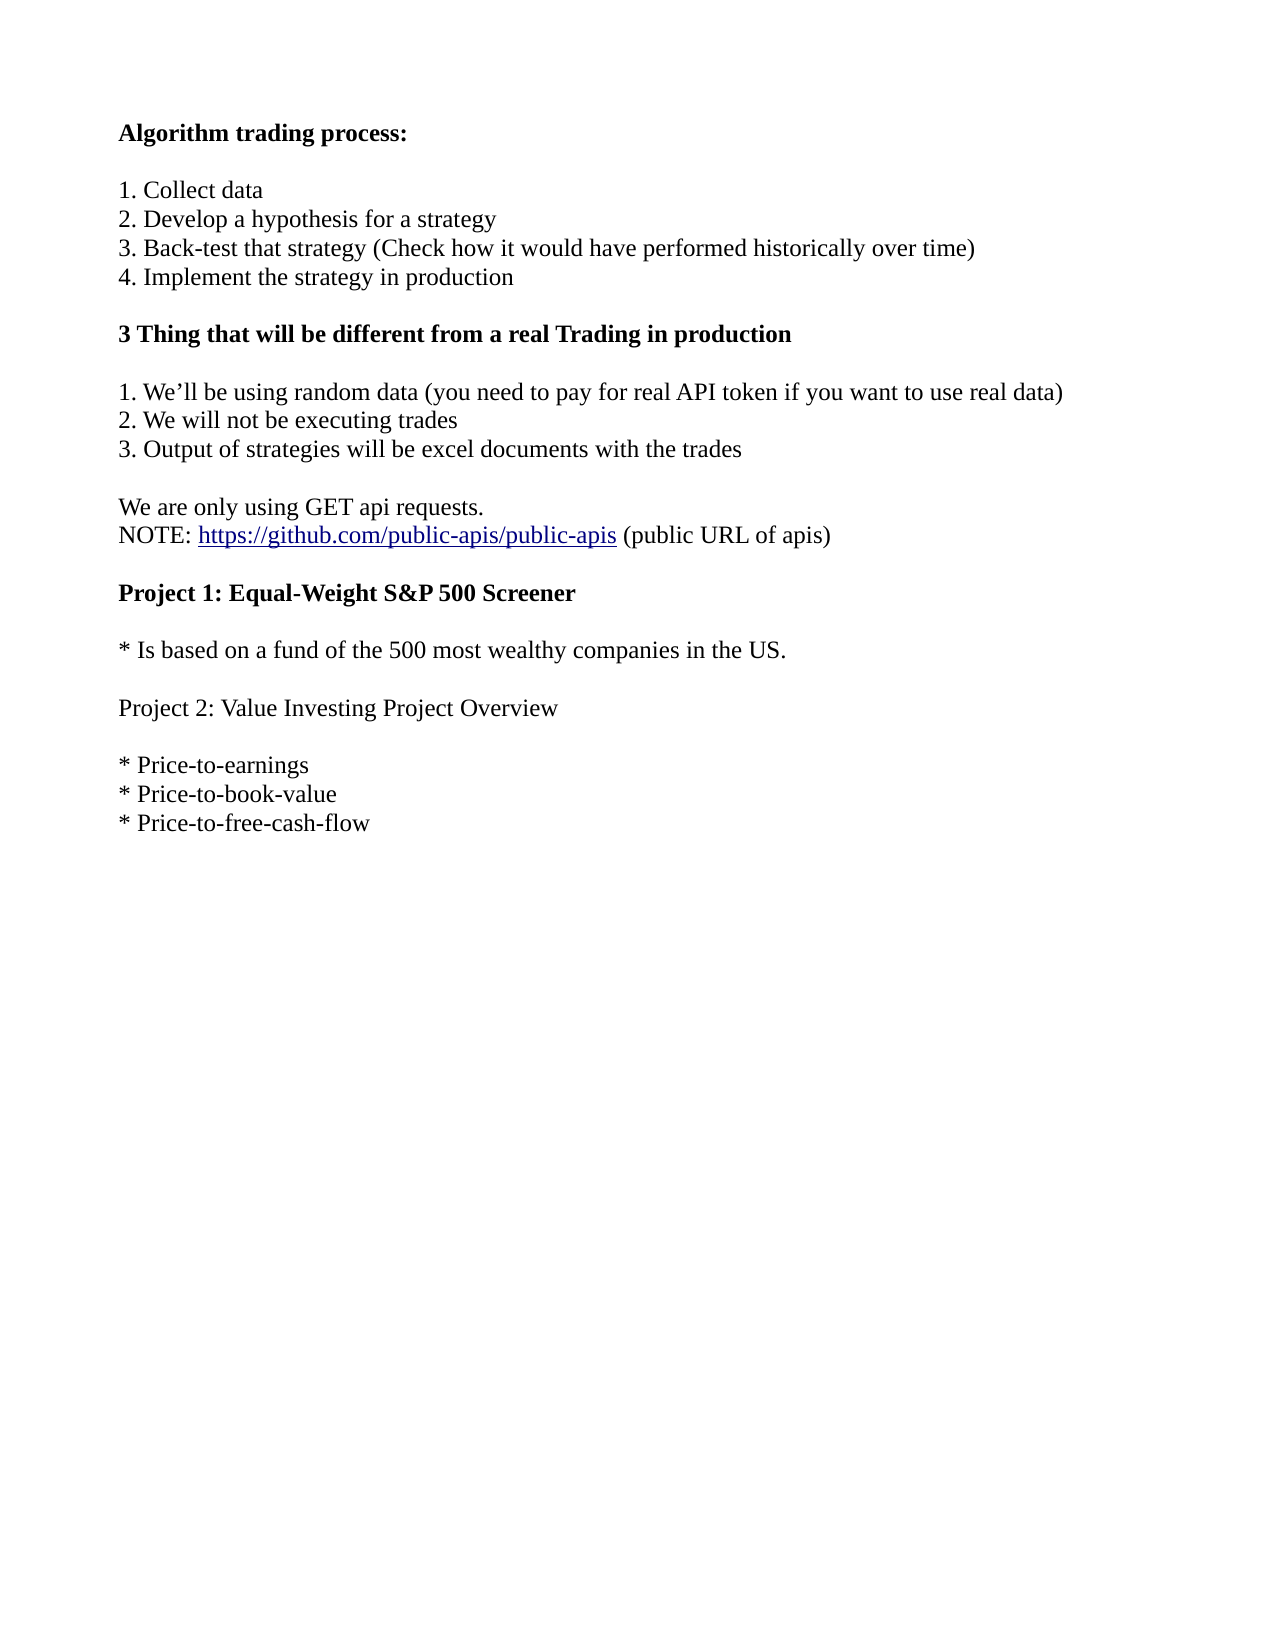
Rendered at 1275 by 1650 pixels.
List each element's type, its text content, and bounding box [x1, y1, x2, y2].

text * Price-to-earnings [118, 751, 1157, 779]
text Algorithm trading process: [118, 118, 1157, 147]
text 3. Back-test that strategy (Check how it would have performed historically over time) [118, 233, 1157, 262]
text 2. We will not be executing trades [118, 406, 1157, 434]
text * Price-to-book-value [118, 779, 1157, 808]
text Project 2: Value Investing Project Overview [118, 693, 1157, 722]
text 3. Output of strategies will be excel documents with the trades [118, 434, 1157, 463]
text 1. Collect data [118, 176, 1157, 204]
text * Price-to-free-cash-flow [118, 808, 1157, 837]
text Project 1: Equal-Weight S&P 500 Screener [118, 578, 1157, 607]
text * Is based on a fund of the 500 most wealthy companies in the US. [118, 636, 1157, 664]
text 3 Thing that will be different from a real Trading in production [118, 319, 1157, 348]
text 1. We’ll be using random data (you need to pay for real API token if you want to use real data) [118, 377, 1157, 406]
text 4. Implement the strategy in production [118, 262, 1157, 291]
text 2. Develop a hypothesis for a strategy [118, 204, 1157, 233]
text NOTE: https://github.com/public-apis/public-apis (public URL of apis) [118, 521, 1157, 549]
text We are only using GET api requests. [118, 492, 1157, 521]
